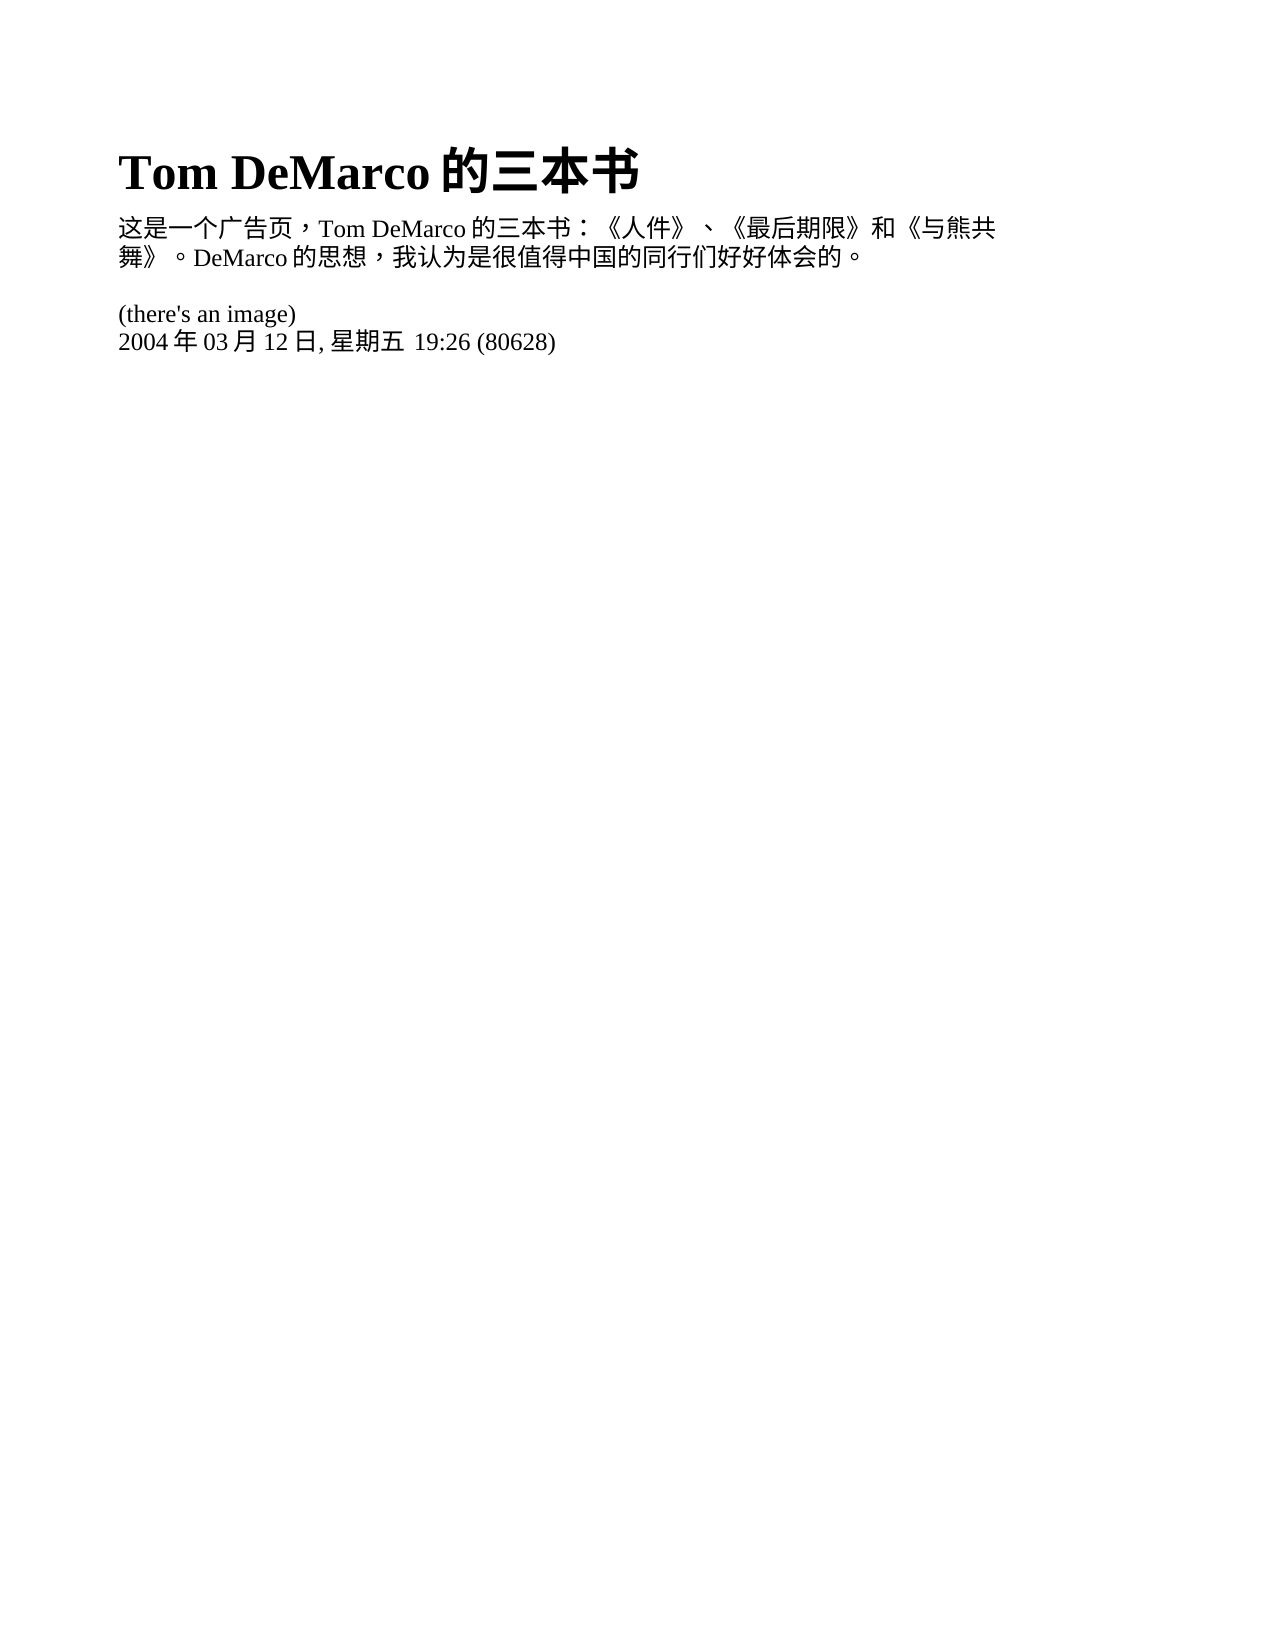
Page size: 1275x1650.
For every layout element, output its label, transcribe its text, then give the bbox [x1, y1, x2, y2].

text 这是一个广告页，Tom DeMarco的三本书：《人件》、《最后期限》和《与熊共舞》。DeMarco的思想，我认为是很值得中国的同行们好好体会的。 [118, 214, 1157, 272]
subtitle Tom DeMarco的三本书 [118, 143, 1157, 201]
text (there's an image) [118, 300, 1157, 328]
text 2004年03月12日, 星期五 19:26 (80628) [118, 328, 1157, 357]
